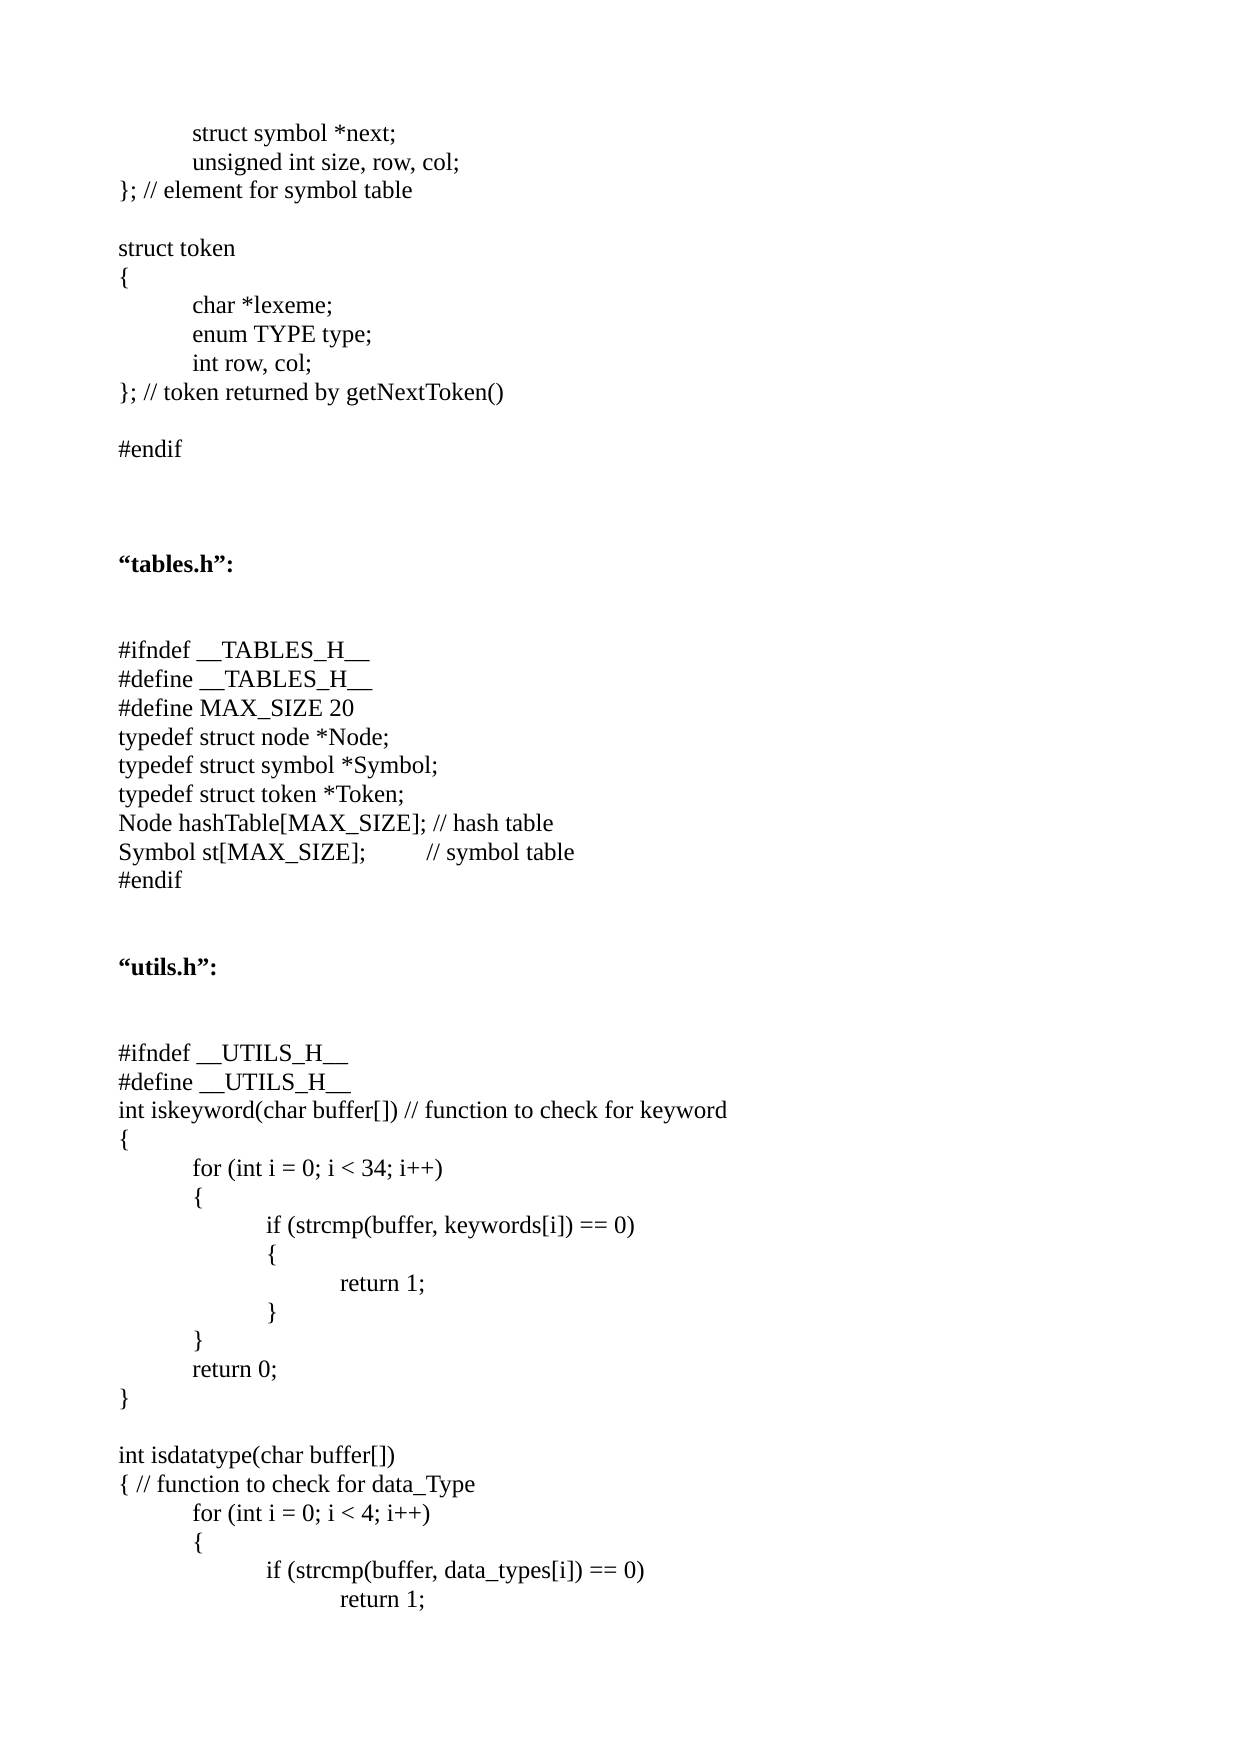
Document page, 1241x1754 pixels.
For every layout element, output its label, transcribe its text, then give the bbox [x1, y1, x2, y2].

text { [118, 262, 1122, 291]
text #define __UTILS_H__ [118, 1067, 1122, 1096]
text int row, col; [118, 348, 1122, 377]
text return 1; [118, 1268, 1122, 1297]
text for (int i = 0; i < 34; i++) [118, 1153, 1122, 1182]
text }; // token returned by getNextToken() [118, 377, 1122, 406]
text { [118, 1124, 1122, 1153]
text unsigned int size, row, col; [118, 147, 1122, 176]
text Symbol st[MAX_SIZE]; // symbol table [118, 837, 1122, 866]
text }; // element for symbol table [118, 176, 1122, 204]
text { // function to check for data_Type [118, 1469, 1122, 1498]
text { [118, 1182, 1122, 1211]
text enum TYPE type; [118, 319, 1122, 348]
text char *lexeme; [118, 291, 1122, 319]
text #ifndef __UTILS_H__ [118, 1038, 1122, 1067]
text “tables.h”: [118, 549, 1122, 578]
text typedef struct symbol *Symbol; [118, 751, 1122, 779]
text } [118, 1297, 1122, 1326]
text { [118, 1239, 1122, 1268]
text #endif [118, 434, 1122, 463]
text return 0; [118, 1354, 1122, 1383]
text if (strcmp(buffer, keywords[i]) == 0) [118, 1211, 1122, 1239]
text int iskeyword(char buffer[]) // function to check for keyword [118, 1096, 1122, 1124]
text Node hashTable[MAX_SIZE]; // hash table [118, 808, 1122, 837]
text if (strcmp(buffer, data_types[i]) == 0) [118, 1556, 1122, 1584]
text #define MAX_SIZE 20 [118, 693, 1122, 722]
text int isdatatype(char buffer[]) [118, 1441, 1122, 1469]
text typedef struct token *Token; [118, 779, 1122, 808]
text #endif [118, 866, 1122, 894]
text typedef struct node *Node; [118, 722, 1122, 751]
text struct symbol *next; [118, 118, 1122, 147]
text } [118, 1383, 1122, 1412]
text for (int i = 0; i < 4; i++) [118, 1498, 1122, 1527]
text } [118, 1326, 1122, 1354]
text return 1; [118, 1584, 1122, 1613]
text “utils.h”: [118, 952, 1122, 981]
text struct token [118, 233, 1122, 262]
text #ifndef __TABLES_H__ [118, 636, 1122, 664]
text #define __TABLES_H__ [118, 664, 1122, 693]
text { [118, 1527, 1122, 1556]
